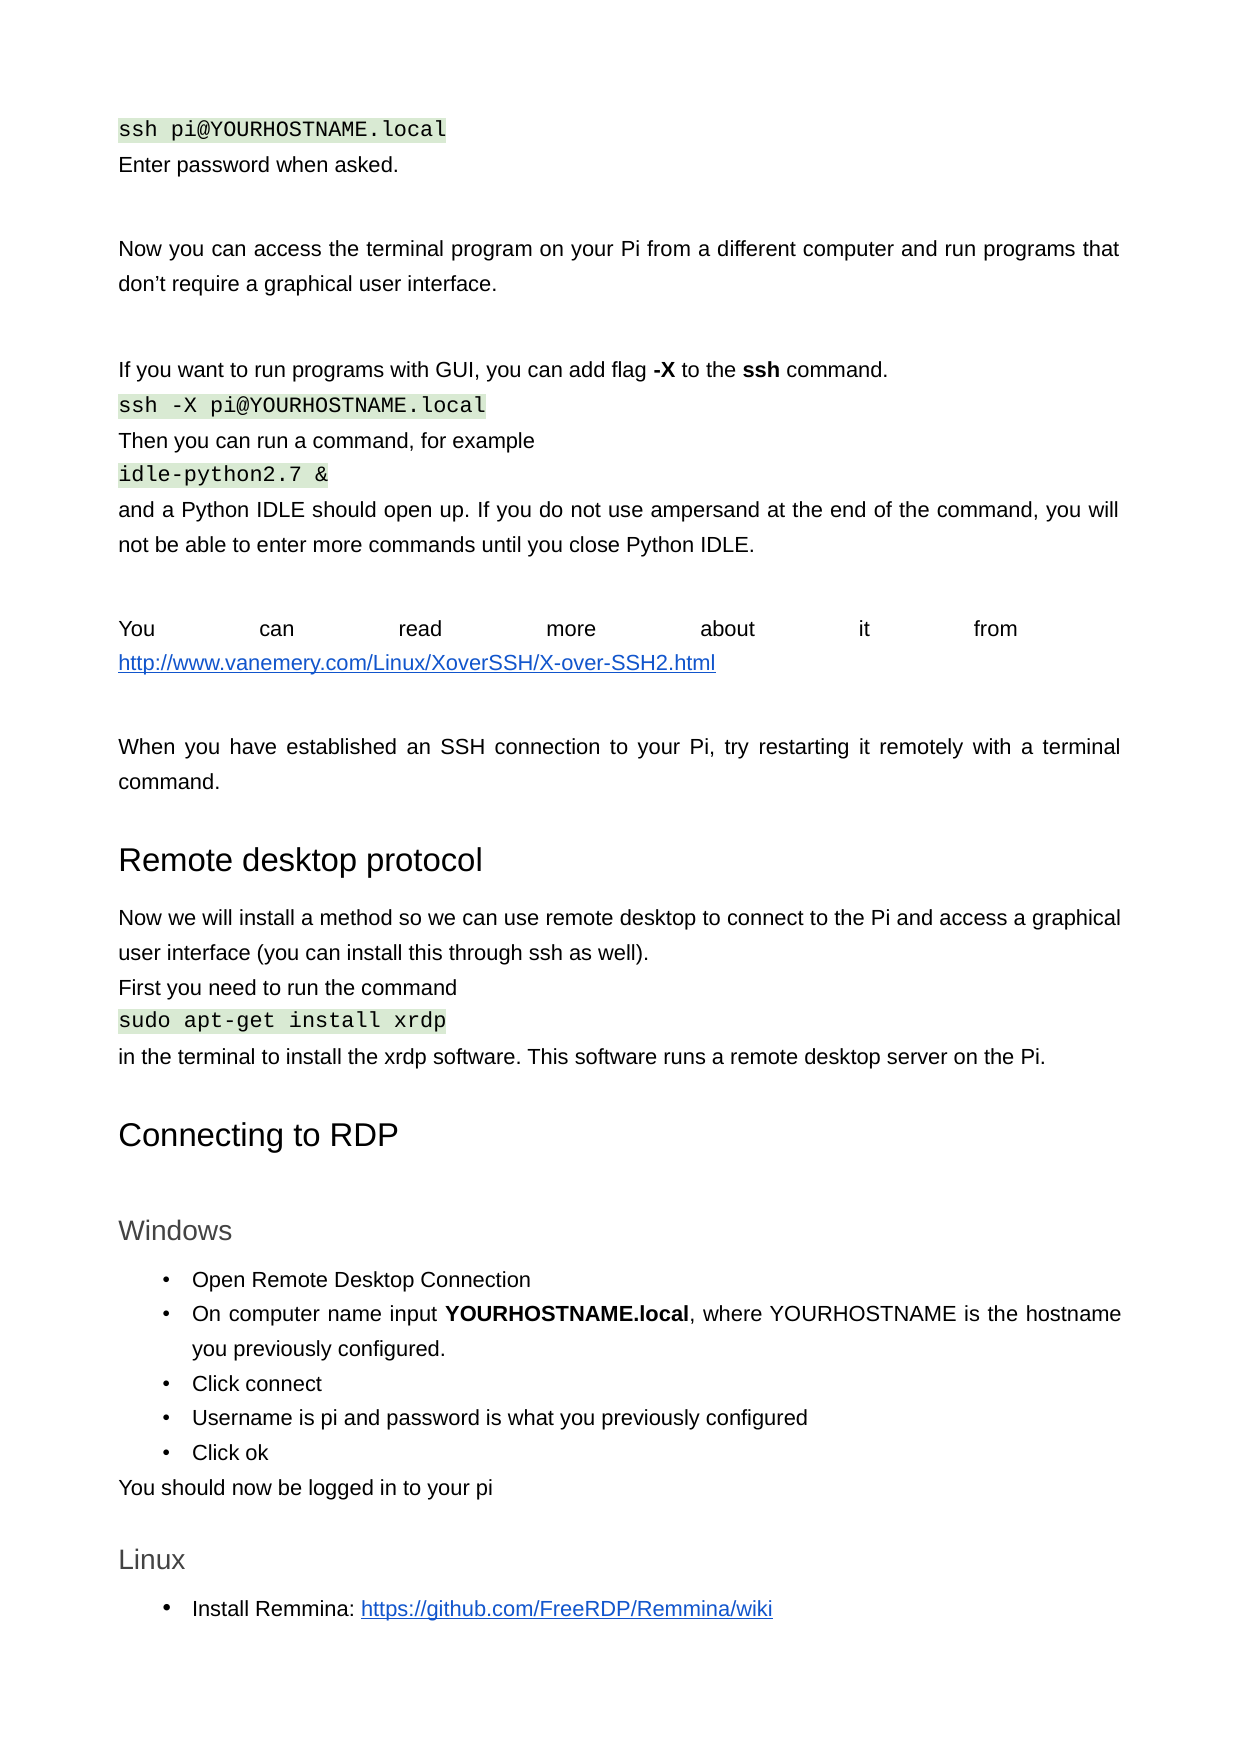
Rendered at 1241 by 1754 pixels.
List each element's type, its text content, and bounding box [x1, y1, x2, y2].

text and a Python IDLE should open up. If you do not use ampersand at the end of the command, you will not be able to enter more commands until you close Python IDLE. [118, 497, 1122, 557]
text ssh pi@YOURHOSTNAME.local [118, 118, 1122, 143]
list On computer name input YOURHOSTNAME.local, where YOURHOSTNAME is the hostname you previously configured. [162, 1301, 1122, 1361]
list Click connect [162, 1371, 1122, 1396]
list Open Remote Desktop Connection [162, 1267, 1122, 1292]
text Now you can access the terminal program on your Pi from a different computer and run programs that don’t require a graphical user interface. [118, 236, 1122, 296]
subtitle Windows [118, 1213, 1122, 1246]
text You can read more about it from http://www.vanemery.com/Linux/XoverSSH/X-over-SSH2.html [118, 616, 1122, 675]
text First you need to run the command [118, 975, 1122, 1000]
text ssh -X pi@YOURHOSTNAME.local [118, 394, 1122, 419]
text Then you can run a command, for example [118, 428, 1122, 453]
list Click ok [162, 1440, 1122, 1465]
text If you want to run programs with GUI, you can add flag -X to the ssh command. [118, 354, 1122, 383]
text idle-python2.7 & [118, 463, 1122, 488]
list Install Remmina: https://github.com/FreeRDP/Remmina/wiki [162, 1596, 1122, 1622]
text sudo apt-get install xrdp [118, 1009, 1122, 1034]
text When you have established an SSH connection to your Pi, try restarting it remotely with a terminal command. [118, 734, 1122, 794]
text You should now be logged in to your pi [118, 1475, 1122, 1500]
subtitle Remote desktop protocol [118, 841, 1122, 878]
text Enter password when asked. [118, 152, 1122, 177]
text in the terminal to install the xrdp software. This software runs a remote desktop server on the Pi. [118, 1043, 1122, 1069]
subtitle Connecting to RDP [118, 1116, 1122, 1153]
subtitle Linux [118, 1543, 1122, 1575]
list Username is pi and password is what you previously configured [162, 1405, 1122, 1431]
text Now we will install a method so we can use remote desktop to connect to the Pi and access a graphical user interface (you can install this through ssh as well). [118, 905, 1122, 965]
